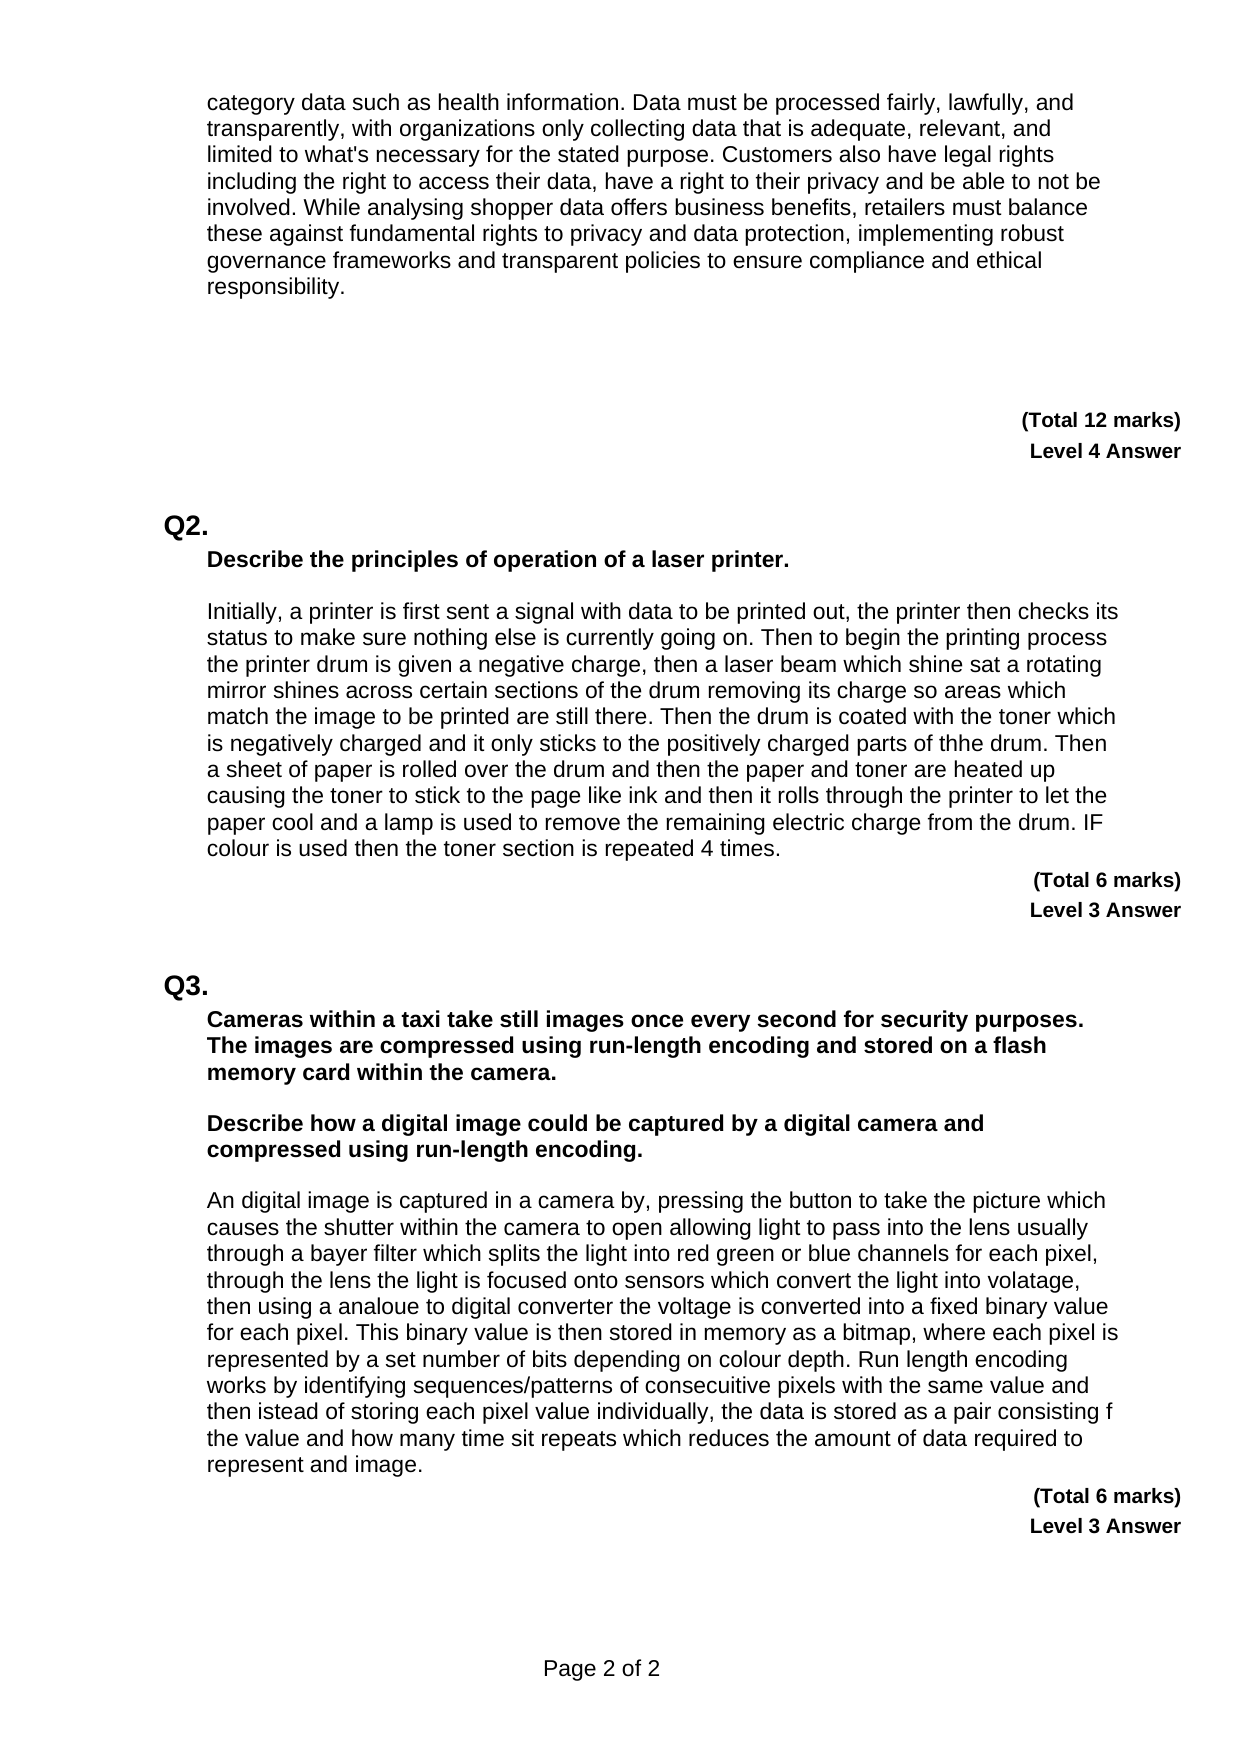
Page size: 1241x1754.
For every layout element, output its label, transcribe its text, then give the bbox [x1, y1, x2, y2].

text Q2. [163, 509, 1176, 542]
text category data such as health information. Data must be processed fairly, lawfully, and transparently, with organizations only collecting data that is adequate, relevant, and limited to what's necessary for the stated purpose. Customers also have legal rights including the right to access their data, have a right to their privacy and be able to not be involved. While analysing shopper data offers business benefits, retailers must balance these against fundamental rights to privacy and data protection, implementing robust governance frameworks and transparent policies to ensure compliance and ethical responsibility. [207, 88, 1122, 299]
text (Total 12 marks) [148, 408, 1181, 432]
text (Total 6 marks) [148, 868, 1181, 892]
text Q3. [163, 969, 1176, 1001]
text Describe the principles of operation of a laser printer. [207, 546, 1122, 573]
text (Total 6 marks) [148, 1484, 1181, 1508]
text The images are compressed using run-length encoding and stored on a flash memory card within the camera. [207, 1032, 1122, 1085]
text Level 3 Answer [148, 1514, 1181, 1538]
text Initially, a printer is first sent a signal with data to be printed out, the printer then checks its status to make sure nothing else is currently going on. Then to begin the printing process the printer drum is given a negative charge, then a laser beam which shine sat a rotating mirror shines across certain sections of the drum removing its charge so areas which match the image to be printed are still there. Then the drum is coated with the toner which is negatively charged and it only sticks to the positively charged parts of thhe drum. Then a sheet of paper is rolled over the drum and then the paper and toner are heated up causing the toner to stick to the page like ink and then it rolls through the printer to let the paper cool and a lamp is used to remove the remaining electric charge from the drum. IF colour is used then the toner section is repeated 4 times. [207, 598, 1122, 861]
text Level 4 Answer [148, 438, 1181, 462]
text An digital image is captured in a camera by, pressing the button to take the picture which causes the shutter within the camera to open allowing light to pass into the lens usually through a bayer filter which splits the light into red green or blue channels for each pixel, through the lens the light is focused onto sensors which convert the light into volatage, then using a analoue to digital converter the voltage is converted into a fixed binary value for each pixel. This binary value is then stored in memory as a bitmap, where each pixel is represented by a set number of bits depending on colour depth. Run length encoding works by identifying sequences/patterns of consecuitive pixels with the same value and then istead of storing each pixel value individually, the data is stored as a pair consisting f the value and how many time sit repeats which reduces the amount of data required to represent and image. [207, 1187, 1122, 1477]
text Cameras within a taxi take still images once every second for security purposes. [207, 1006, 1122, 1032]
text Level 3 Answer [148, 898, 1181, 922]
text Describe how a digital image could be captured by a digital camera and compressed using run-length encoding. [207, 1110, 1122, 1162]
